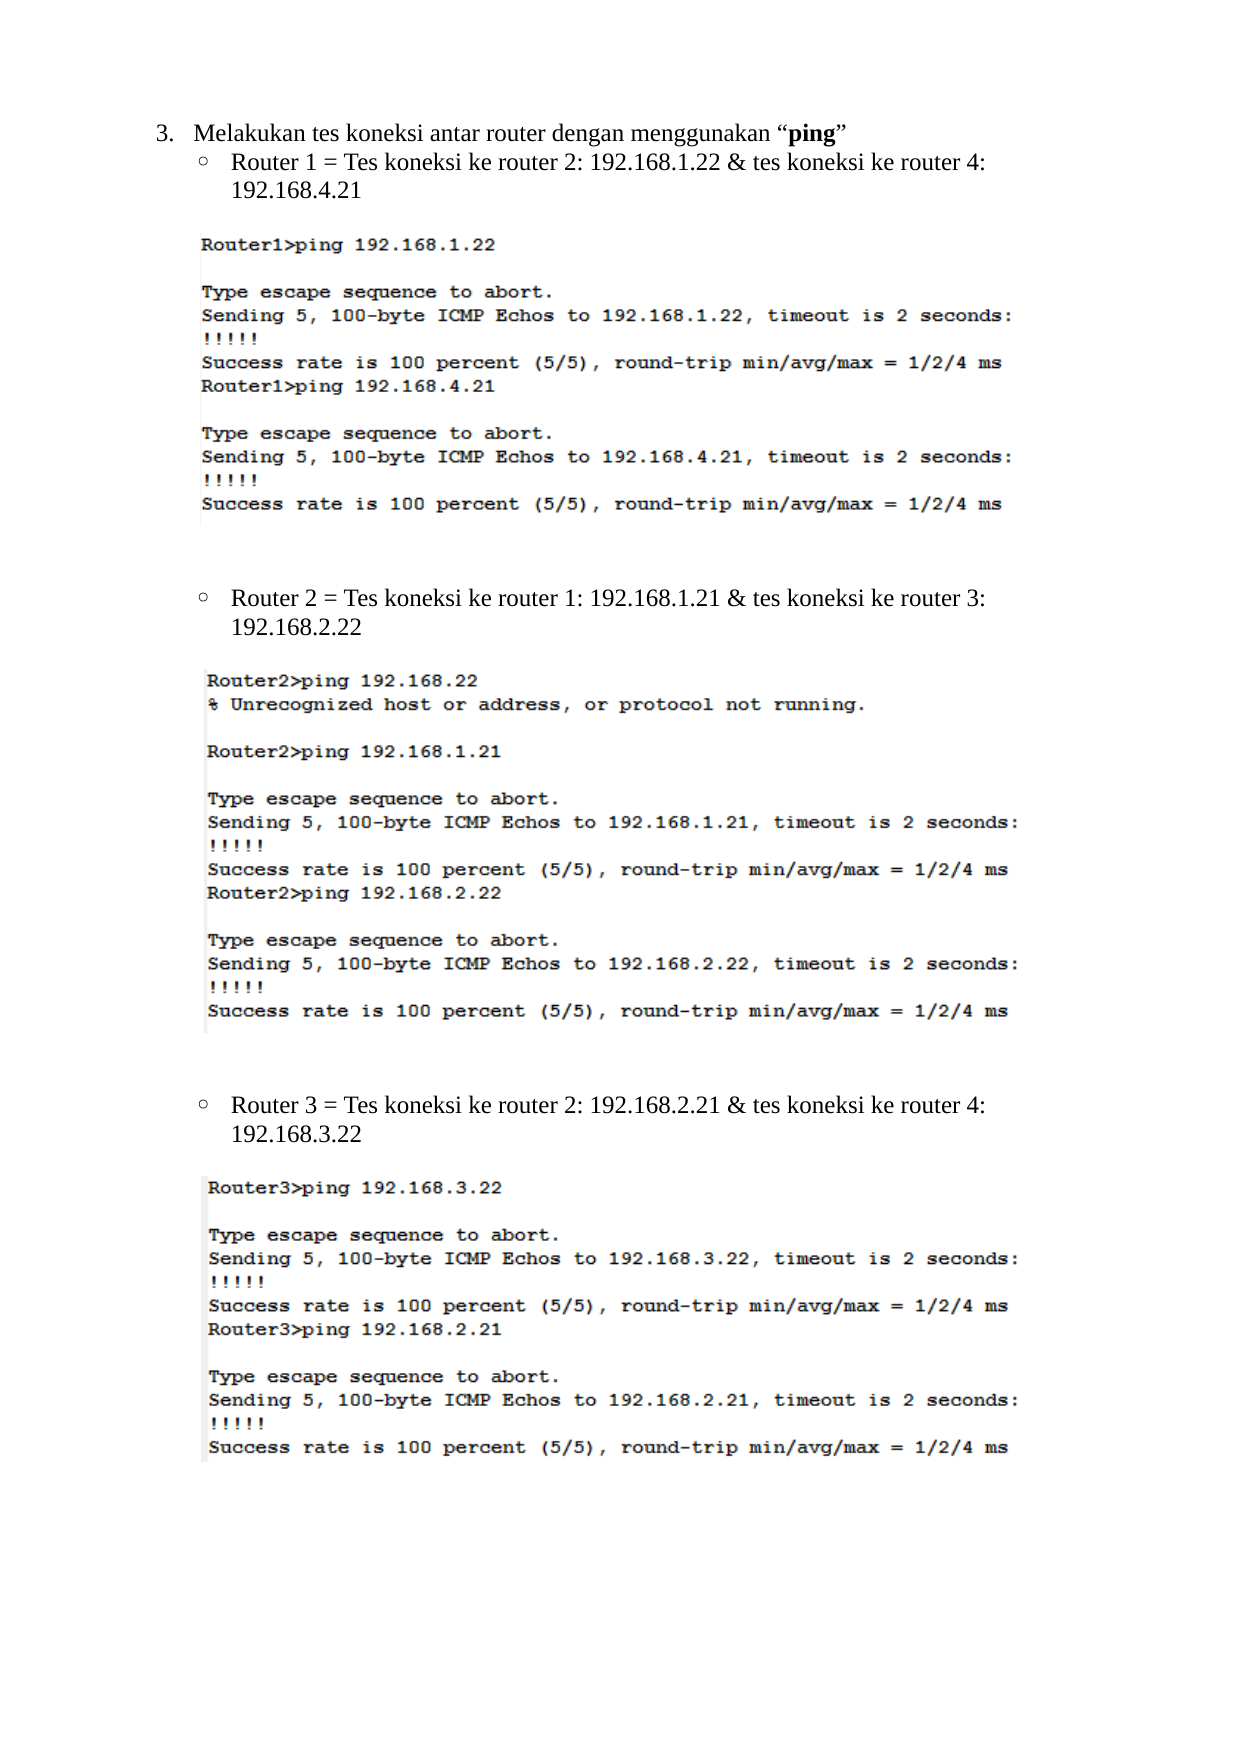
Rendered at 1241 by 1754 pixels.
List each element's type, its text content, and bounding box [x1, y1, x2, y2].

picture [200, 233, 1040, 526]
list Router 1 = Tes koneksi ke router 2: 192.168.1.22 & tes koneksi ke router 4: 192.168.4.21 [193, 147, 1122, 204]
list Router 3 = Tes koneksi ke router 2: 192.168.2.21 & tes koneksi ke router 4: 192.168.3.22 [193, 1090, 1122, 1148]
picture [203, 669, 1037, 1033]
picture [201, 1176, 1040, 1462]
list Router 2 = Tes koneksi ke router 1: 192.168.1.21 & tes koneksi ke router 3: 192.168.2.22 [193, 583, 1122, 641]
list Melakukan tes koneksi antar router dengan menggunakan “ping” [156, 118, 1122, 147]
